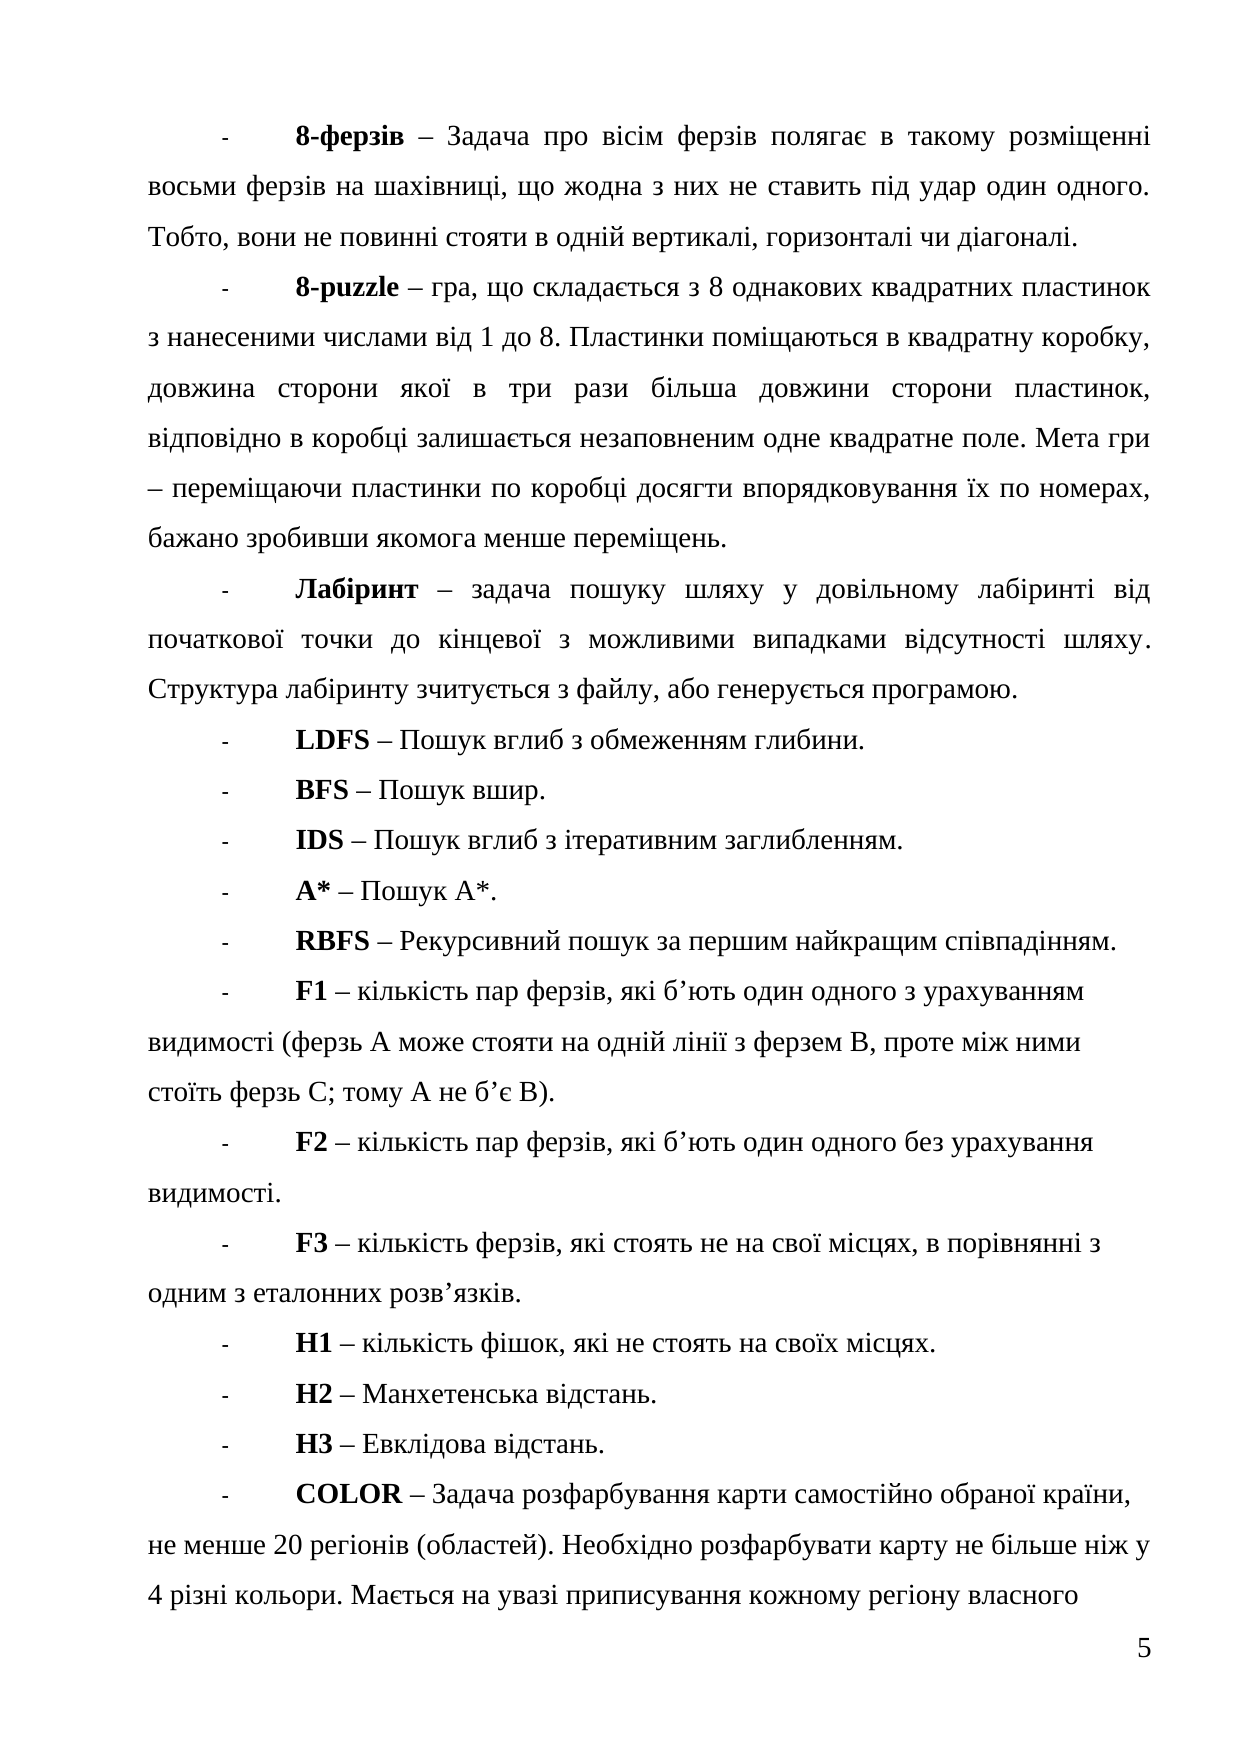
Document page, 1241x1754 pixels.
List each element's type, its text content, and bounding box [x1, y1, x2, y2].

list IDS – Пошук вглиб з ітеративним заглибленням. [148, 822, 1152, 856]
list BFS – Пошук вшир. [148, 772, 1152, 806]
list RBFS – Рекурсивний пошук за першим найкращим співпадінням. [148, 923, 1152, 957]
list H2 – Манхетенська відстань. [148, 1376, 1152, 1409]
list 8-ферзів – Задача про вісім ферзів полягає в такому розміщенні восьми ферзів на шахівниці, що жодна з них не ставить під удар один одного. Тобто, вони не повинні стояти в одній вертикалі, горизонталі чи діагоналі. [148, 118, 1152, 252]
list F1 – кількість пар ферзів, які б’ють один одного з урахуванням видимості (ферзь А може стояти на одній лінії з ферзем В, проте між ними стоїть ферзь С; тому А не б’є В). [148, 973, 1152, 1108]
list H1 – кількість фішок, які не стоять на своїх місцях. [148, 1326, 1152, 1359]
list H3 – Евклідова відстань. [148, 1426, 1152, 1460]
list COLOR – Задача розфарбування карти самостійно обраної країни, не менше 20 регіонів (областей). Необхідно розфарбувати карту не більше ніж у 4 різні кольори. Мається на увазі приписування кожному регіону власного [148, 1477, 1152, 1611]
list F2 – кількість пар ферзів, які б’ють один одного без урахування видимості. [148, 1124, 1152, 1208]
list Лабіринт – задача пошуку шляху у довільному лабіринті від початкової точки до кінцевої з можливими випадками відсутності шляху. Структура лабіринту зчитується з файлу, або генерується програмою. [148, 571, 1152, 705]
list LDFS – Пошук вглиб з обмеженням глибини. [148, 722, 1152, 755]
list F3 – кількість ферзів, які стоять не на свої місцях, в порівнянні з одним з еталонних розвʼязків. [148, 1225, 1152, 1309]
list A* – Пошук А*. [148, 873, 1152, 906]
list 8-puzzle – гра, що складається з 8 однакових квадратних пластинок з нанесеними числами від 1 до 8. Пластинки поміщаються в квадратну коробку, довжина сторони якої в три рази більша довжини сторони пластинок, відповідно в коробці залишається незаповненим одне квадратне поле. Мета гри – переміщаючи пластинки по коробці досягти впорядковування їх по номерах, бажано зробивши якомога менше переміщень. [148, 269, 1152, 554]
